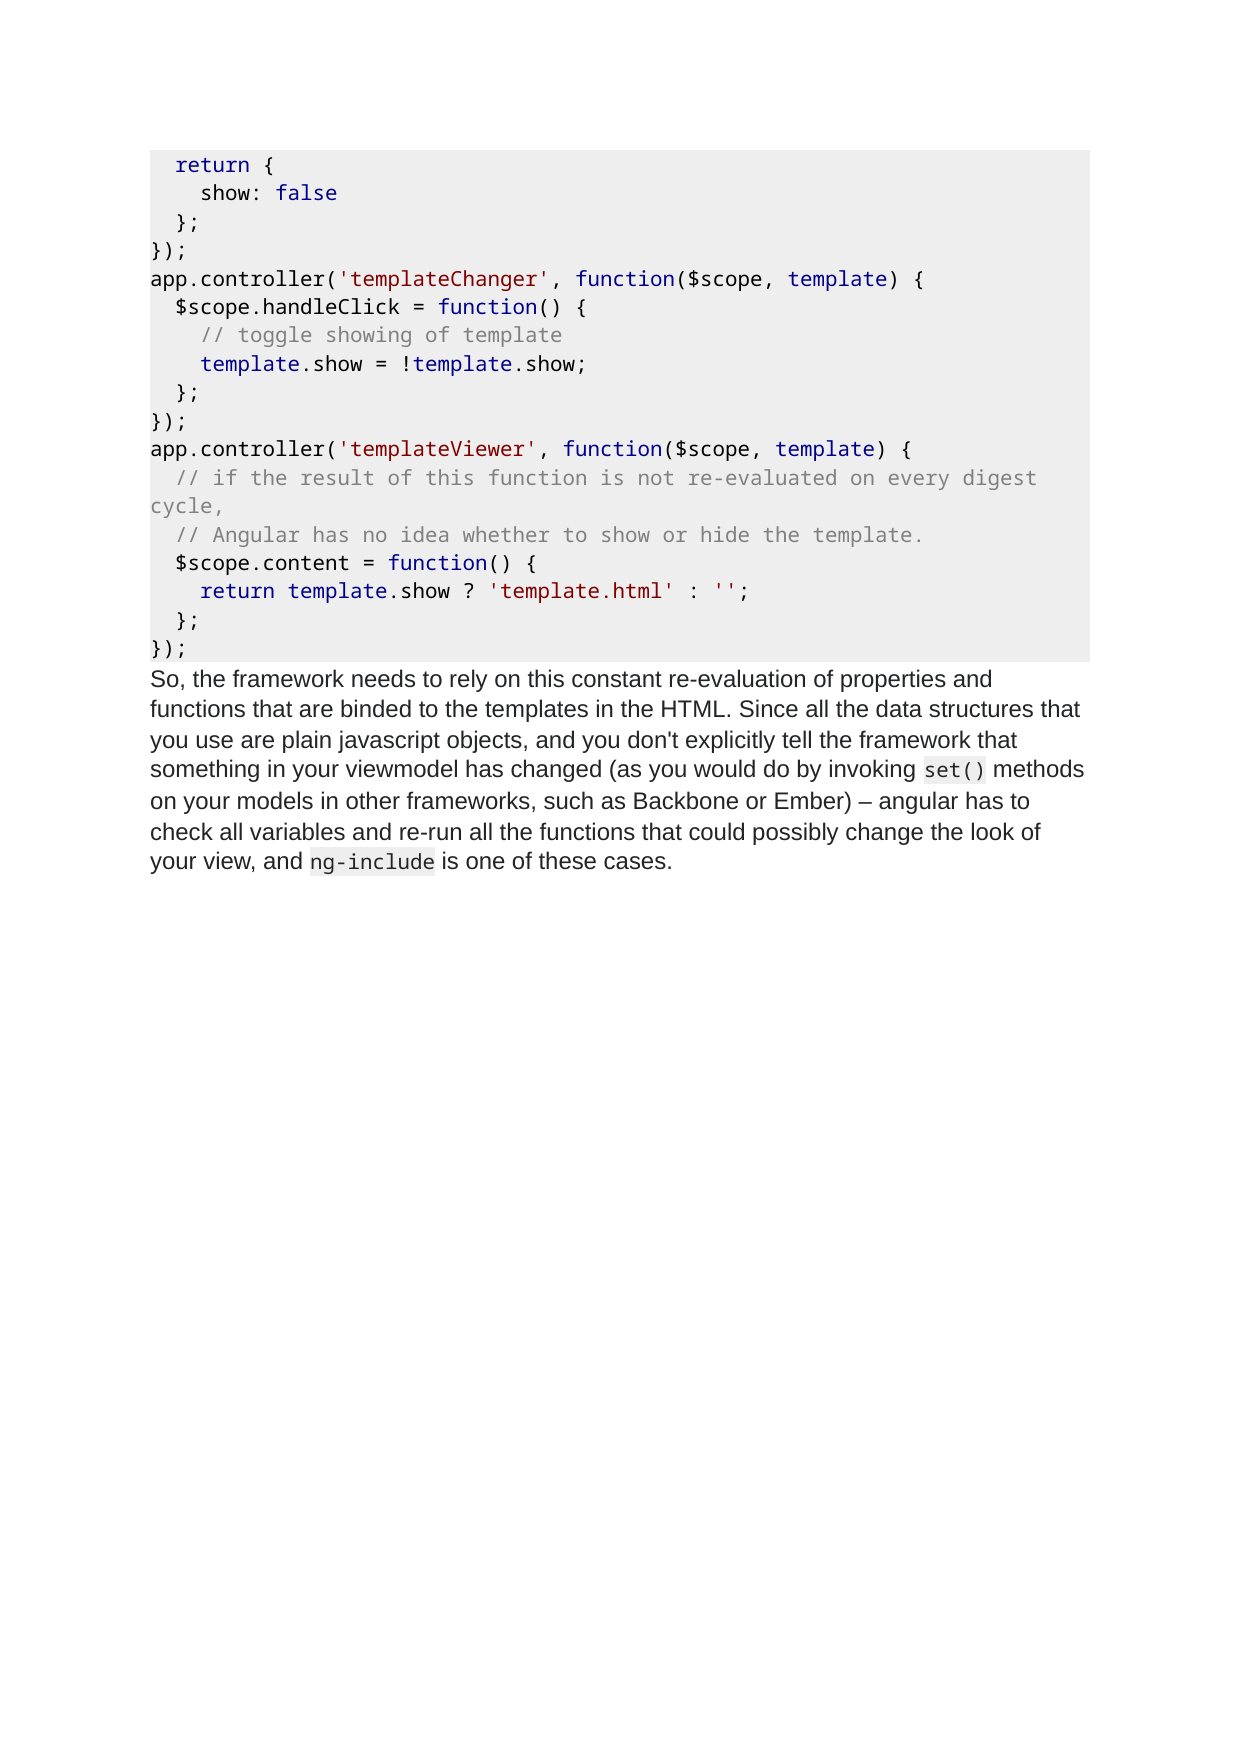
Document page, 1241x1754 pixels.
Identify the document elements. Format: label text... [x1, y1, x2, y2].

text }; [150, 605, 1090, 633]
text return { [150, 150, 1090, 178]
text template.show = !template.show; [150, 349, 1090, 377]
text // Angular has no idea whether to show or hide the template. [150, 520, 1090, 548]
text show: false [150, 178, 1090, 207]
text }; [150, 377, 1090, 406]
text $scope.content = function() { [150, 548, 1090, 577]
text So, the framework needs to rely on this constant re-evaluation of properties and functions that are binded to the templates in the HTML. Since all the data structures that you use are plain javascript objects, and you don't explicitly tell the framework that something in your viewmodel has changed (as you would do by invoking set() methods on your models in other frameworks, such as Backbone or Ember) – angular has to check all variables and re-run all the functions that could possibly change the look of your view, and ng-include is one of these cases. [150, 662, 1090, 876]
text }; [150, 207, 1090, 235]
text }); [150, 633, 1090, 662]
text return template.show ? 'template.html' : ''; [150, 577, 1090, 605]
text // if the result of this function is not re-evaluated on every digest cycle, [150, 463, 1090, 520]
text // toggle showing of template [150, 321, 1090, 349]
text app.controller('templateViewer', function($scope, template) { [150, 434, 1090, 463]
text $scope.handleClick = function() { [150, 292, 1090, 321]
text }); [150, 406, 1090, 434]
text app.controller('templateChanger', function($scope, template) { [150, 264, 1090, 292]
text }); [150, 235, 1090, 264]
